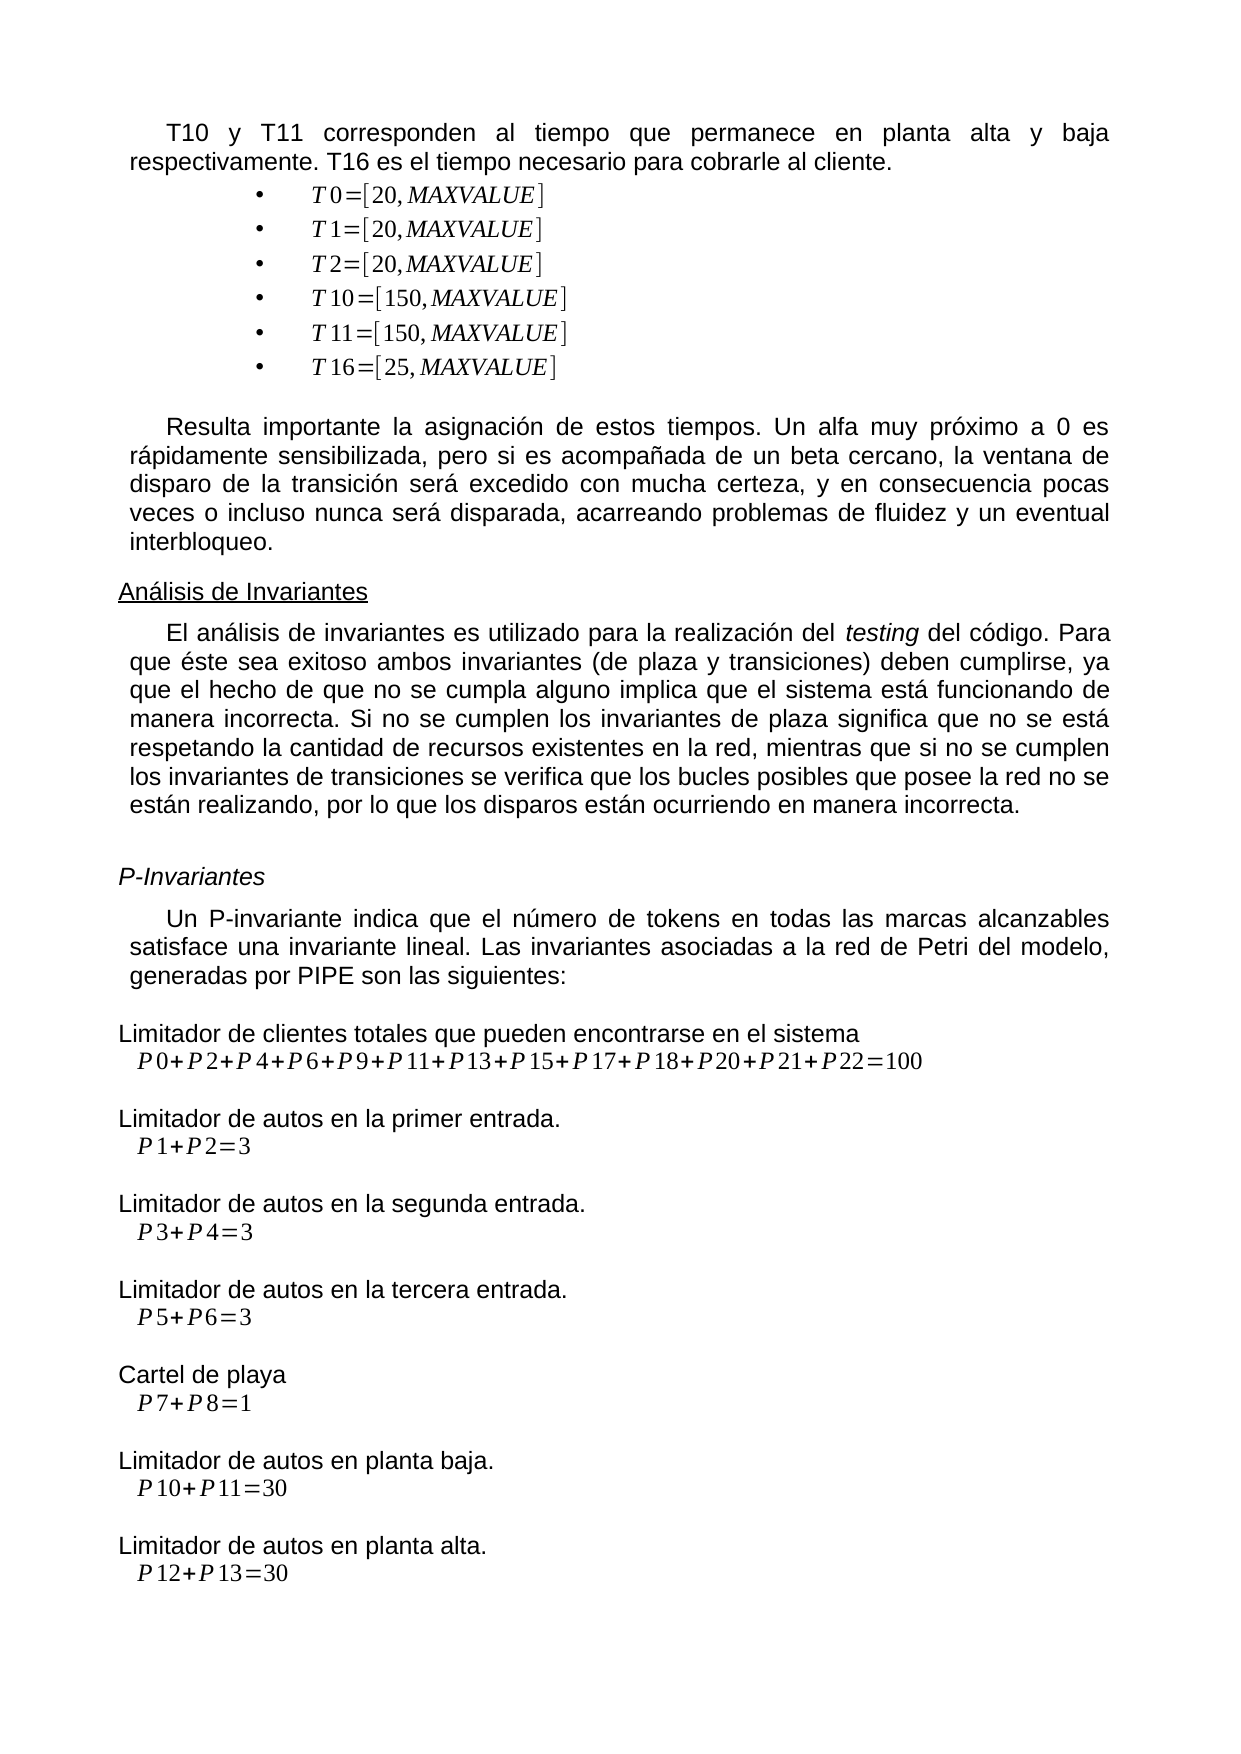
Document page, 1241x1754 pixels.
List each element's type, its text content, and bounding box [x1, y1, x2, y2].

text Limitador de autos en planta alta. [118, 1531, 1122, 1560]
text Limitador de autos en planta baja. [118, 1446, 1122, 1474]
text Limitador de autos en la segunda entrada. [118, 1189, 1122, 1218]
text El análisis de invariantes es utilizado para la realización del testing del código. Para que éste sea exitoso ambos invariantes (de plaza y transiciones) deben cumplirse, ya que el hecho de que no se cumpla alguno implica que el sistema está funcionando de manera incorrecta. Si no se cumplen los invariantes de plaza significa que no se está respetando la cantidad de recursos existentes en la red, mientras que si no se cumplen los invariantes de transiciones se verifica que los bucles posibles que posee la red no se están realizando, por lo que los disparos están ocurriendo en manera incorrecta. [129, 618, 1111, 819]
text Un P-invariante indica que el número de tokens en todas las marcas alcanzables satisface una invariante lineal. Las invariantes asociadas a la red de Petri del modelo, generadas por PIPE son las siguientes: [129, 903, 1111, 990]
text Resulta importante la asignación de estos tiempos. Un alfa muy próximo a 0 es rápidamente sensibilizada, pero si es acompañada de un beta cercano, la ventana de disparo de la transición será excedido con mucha certeza, y en consecuencia pocas veces o incluso nunca será disparada, acarreando problemas de fluidez y un eventual interbloqueo. [129, 412, 1111, 556]
text Limitador de autos en la primer entrada. [118, 1104, 1122, 1133]
subtitle P-Invariantes [118, 862, 1122, 891]
text Limitador de clientes totales que pueden encontrarse en el sistema [118, 1019, 1122, 1047]
text Cartel de playa [118, 1360, 1122, 1389]
text T10 y T11 corresponden al tiempo que permanece en planta alta y baja respectivamente. T16 es el tiempo necesario para cobrarle al cliente. [129, 118, 1111, 176]
subtitle Análisis de Invariantes [118, 576, 1122, 605]
text Limitador de autos en la tercera entrada. [118, 1275, 1122, 1304]
